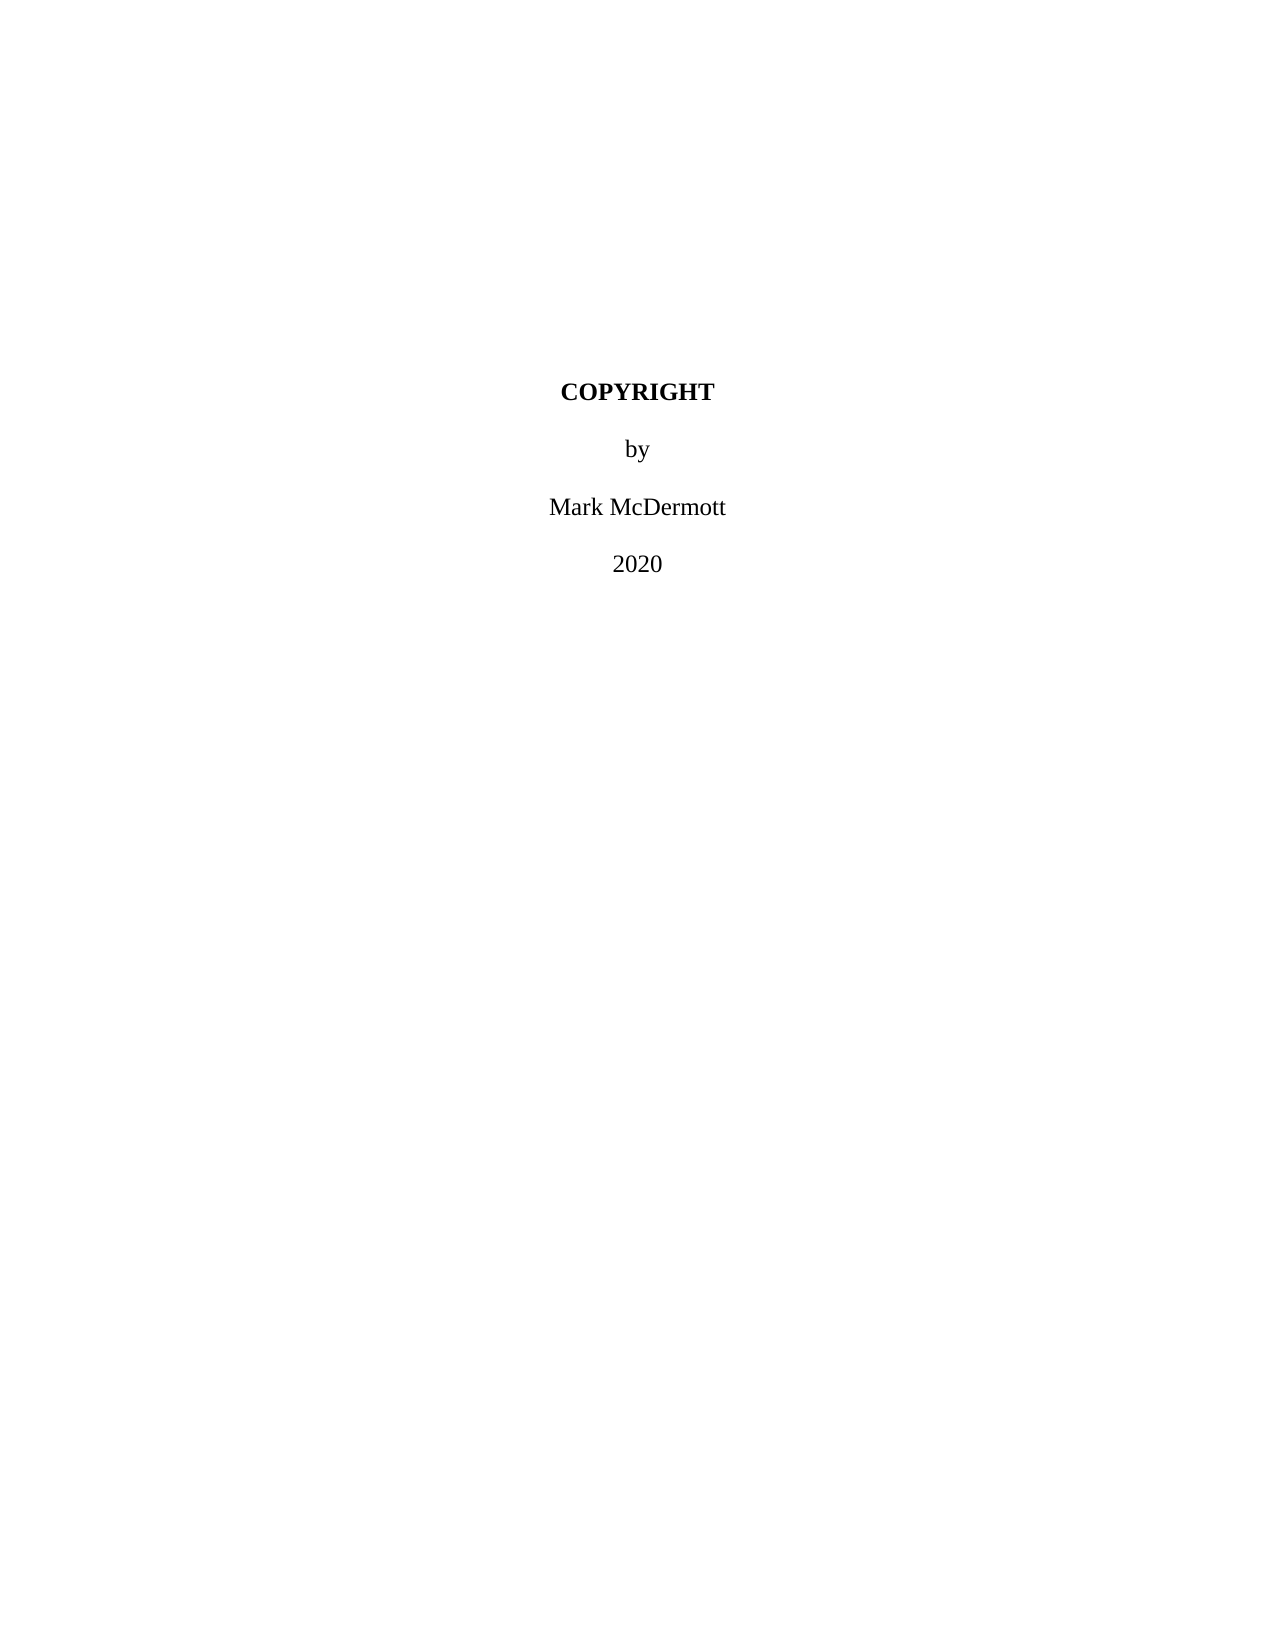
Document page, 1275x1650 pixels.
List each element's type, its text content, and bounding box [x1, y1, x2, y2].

text 2020 [118, 549, 1157, 578]
text COPYRIGHT [118, 377, 1157, 406]
text by [118, 434, 1157, 463]
text Mark McDermott [118, 492, 1157, 521]
